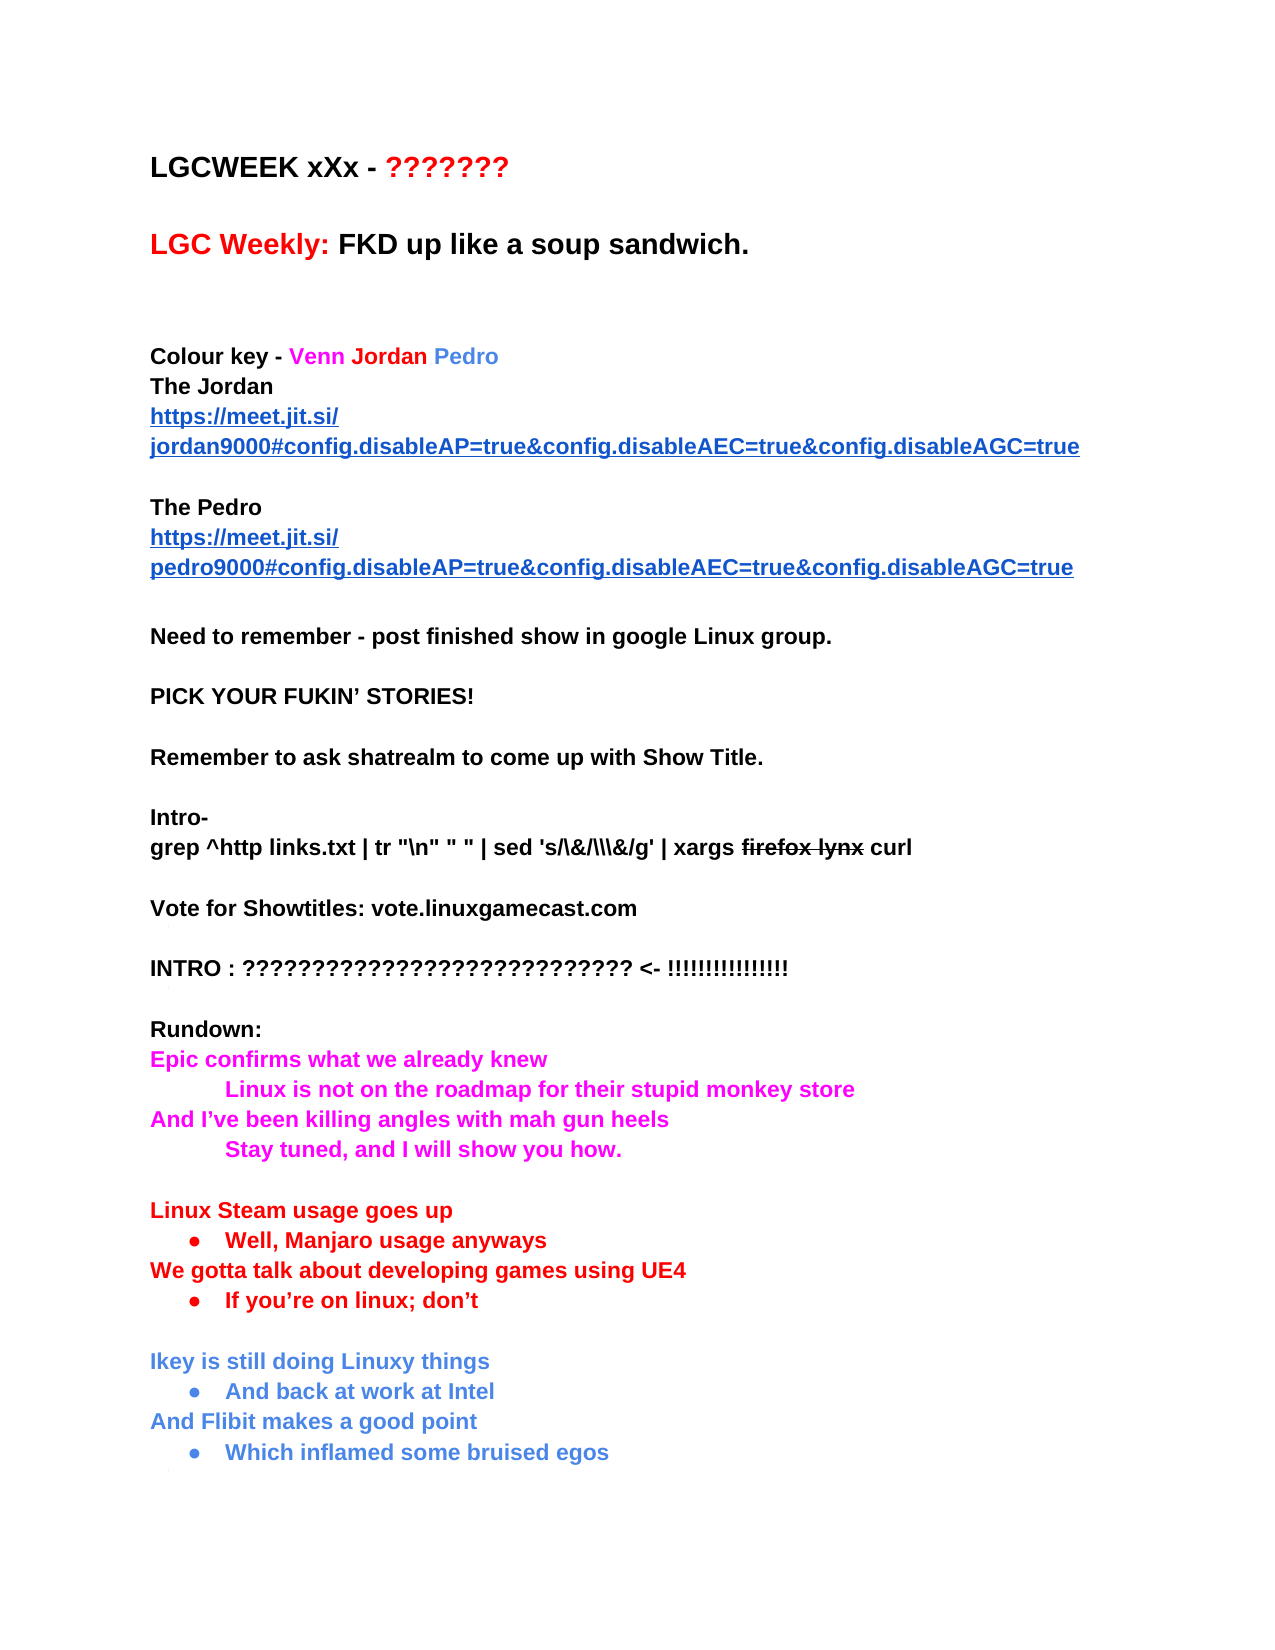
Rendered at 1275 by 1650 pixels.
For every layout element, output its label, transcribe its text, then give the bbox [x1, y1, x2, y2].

text PICK YOUR FUKIN’ STORIES! [150, 683, 1125, 710]
text https://meet.jit.si/jordan9000#config.disableAP=true&config.disableAEC=true&config.disableAGC=true [150, 403, 1125, 460]
text Need to remember - post finished show in google Linux group. [150, 623, 1125, 649]
list If you’re on linux; don’t [187, 1287, 1125, 1314]
text LGC Weekly: FKD up like a soup sandwich. [150, 227, 1125, 261]
text grep ^http links.txt | tr "\n" " " | sed 's/\&/\\\&/g' | xargs firefox lynx curl [150, 834, 1125, 861]
list Which inflamed some bruised egos [187, 1438, 1125, 1465]
list And back at work at Intel [187, 1378, 1125, 1404]
text Linux Steam usage goes up [150, 1197, 1125, 1223]
text Colour key - Venn Jordan Pedro [150, 343, 1125, 369]
text We gotta talk about developing games using UE4 [150, 1257, 1125, 1284]
text Epic confirms what we already knew Linux is not on the roadmap for their stupid monkey store And I’ve been killing angles with mah gun heels Stay tuned, and I will show you how. [150, 1046, 1125, 1163]
text The Pedro [150, 494, 1125, 520]
text LGCWEEK xXx - ??????? [150, 150, 1125, 183]
text https://meet.jit.si/pedro9000#config.disableAP=true&config.disableAEC=true&config.disableAGC=true [150, 524, 1125, 581]
text Vote for Showtitles: vote.linuxgamecast.com [150, 895, 1125, 921]
list Well, Manjaro usage anyways [187, 1227, 1125, 1253]
text The Jordan [150, 373, 1125, 399]
text Intro- [150, 804, 1125, 831]
text Rundown: [150, 1016, 1125, 1042]
text And Flibit makes a good point [150, 1408, 1125, 1435]
text Ikey is still doing Linuxy things [150, 1348, 1125, 1374]
text INTRO : ???????????????????????????? <- !!!!!!!!!!!!!!!! [150, 955, 1125, 982]
text Remember to ask shatrealm to come up with Show Title. [150, 744, 1125, 770]
